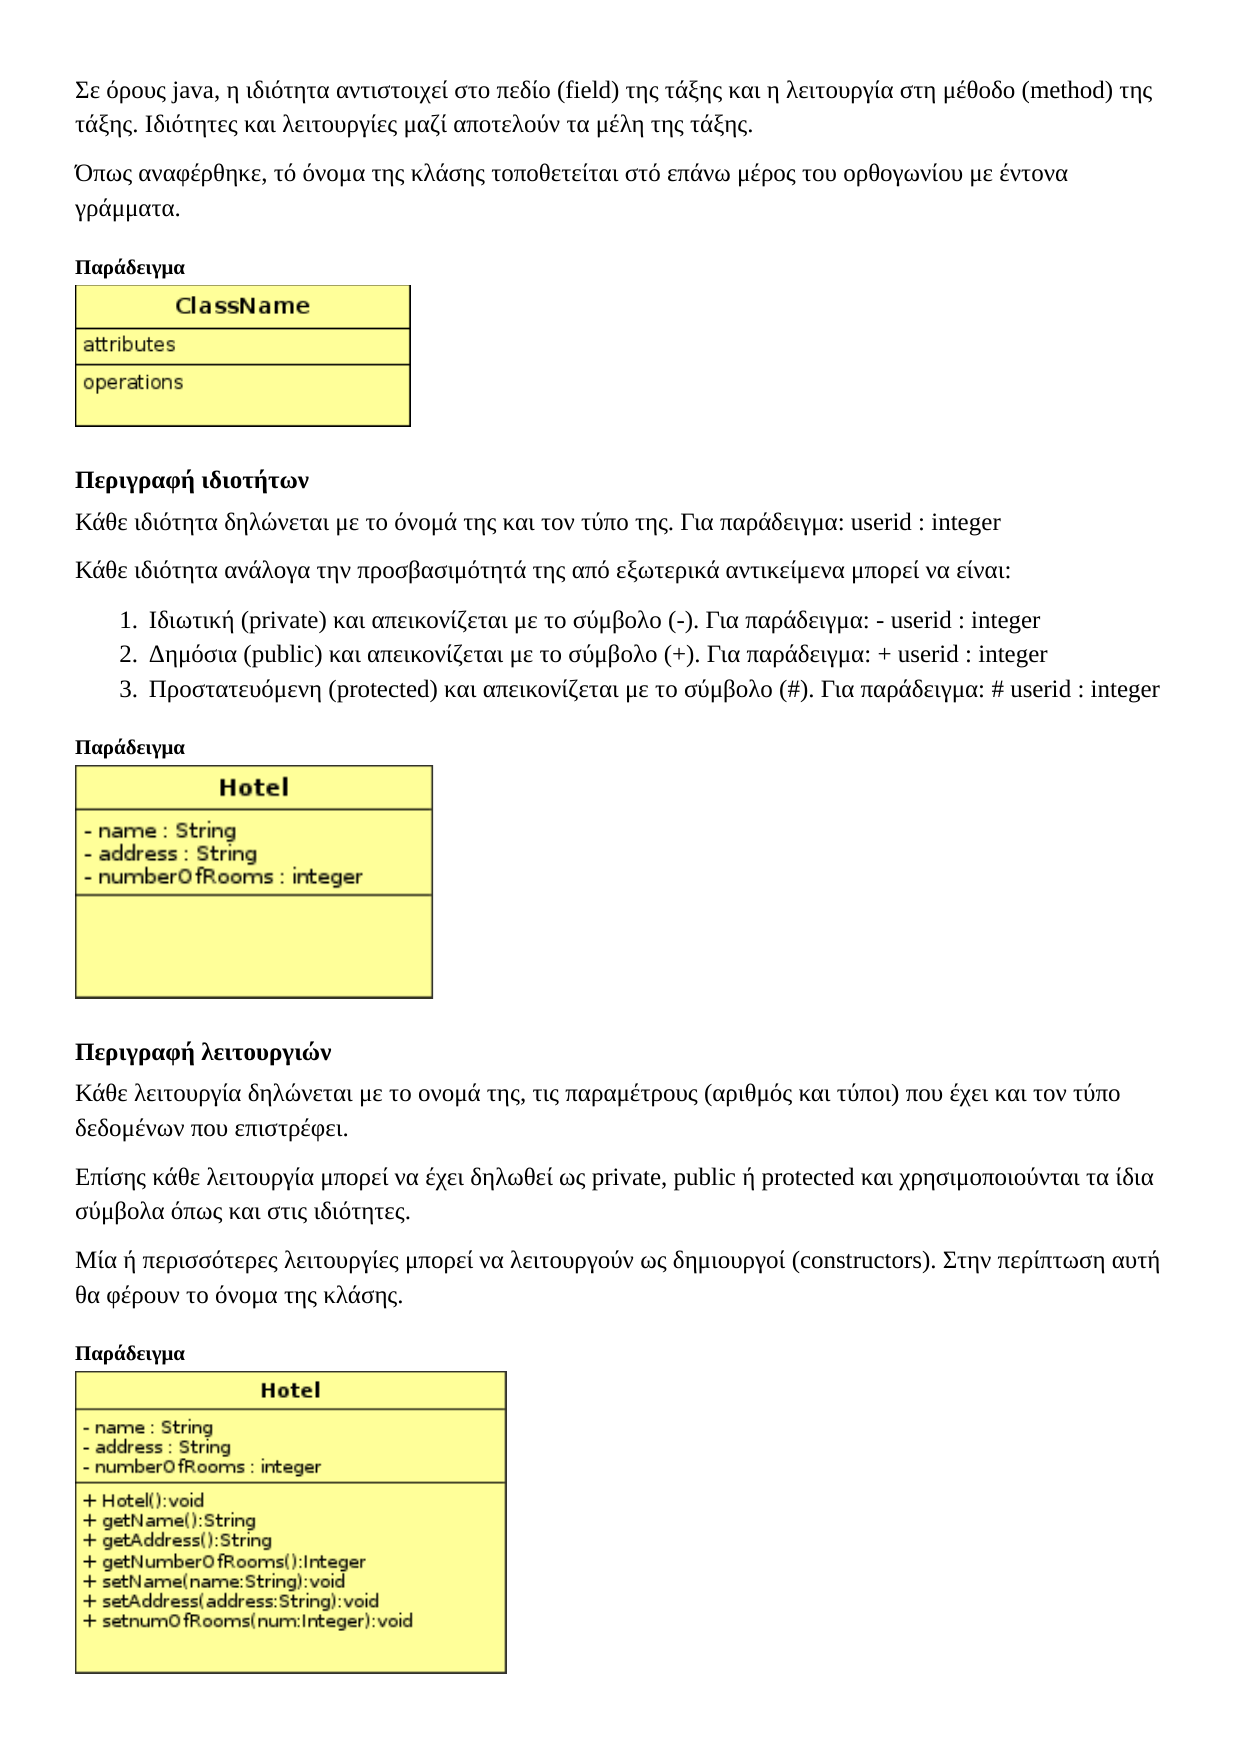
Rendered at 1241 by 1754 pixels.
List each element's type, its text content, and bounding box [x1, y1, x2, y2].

picture [75, 1371, 507, 1674]
text Κάθε ιδιότητα ανάλογα την προσβασιμότητά της από εξωτερικά αντικείμενα μπορεί να είναι: [75, 556, 1165, 584]
subtitle Περιγραφή ιδιοτήτων [75, 465, 1165, 494]
text Σε όρους java, η ιδιότητα αντιστοιχεί στο πεδίο (field) της τάξης και η λειτουργία στη μέθοδο (method) της τάξης. Ιδιότητες και λειτουργίες μαζί αποτελούν τα μέλη της τάξης. [75, 75, 1165, 138]
text Κάθε ιδιότητα δηλώνεται με το όνομά της και τον τύπο της. Για παράδειγμα: userid : integer [75, 507, 1165, 535]
list Προστατευόμενη (protected) και απεικονίζεται με το σύμβολο (#). Για παράδειγμα: # userid : integer [119, 674, 1165, 702]
list Δημόσια (public) και απεικονίζεται με το σύμβολο (+). Για παράδειγμα: + userid : integer [119, 639, 1165, 668]
subtitle Παράδειγμα [75, 735, 1165, 759]
list Ιδιωτική (private) και απεικονίζεται με το σύμβολο (-). Για παράδειγμα: - userid : integer [119, 605, 1165, 633]
text Επίσης κάθε λειτουργία μπορεί να έχει δηλωθεί ως private, public ή protected και χρησιμοποιούνται τα ίδια σύμβολα όπως και στις ιδιότητες. [75, 1162, 1165, 1225]
picture [75, 765, 434, 999]
text Μία ή περισσότερες λειτουργίες μπορεί να λειτουργούν ως δημιουργοί (constructors). Στην περίπτωση αυτή θα φέρουν το όνομα της κλάσης. [75, 1245, 1165, 1308]
picture [75, 285, 411, 427]
text Όπως αναφέρθηκε, τό όνομα της κλάσης τοποθετείται στό επάνω μέρος του ορθογωνίου με έντονα γράμματα. [75, 158, 1165, 222]
subtitle Παράδειγμα [75, 254, 1165, 279]
subtitle Παράδειγμα [75, 1341, 1165, 1365]
text Κάθε λειτουργία δηλώνεται με το ονομά της, τις παραμέτρους (αριθμός και τύποι) που έχει και τον τύπο δεδομένων που επιστρέφει. [75, 1078, 1165, 1141]
subtitle Περιγραφή λειτουργιών [75, 1037, 1165, 1066]
